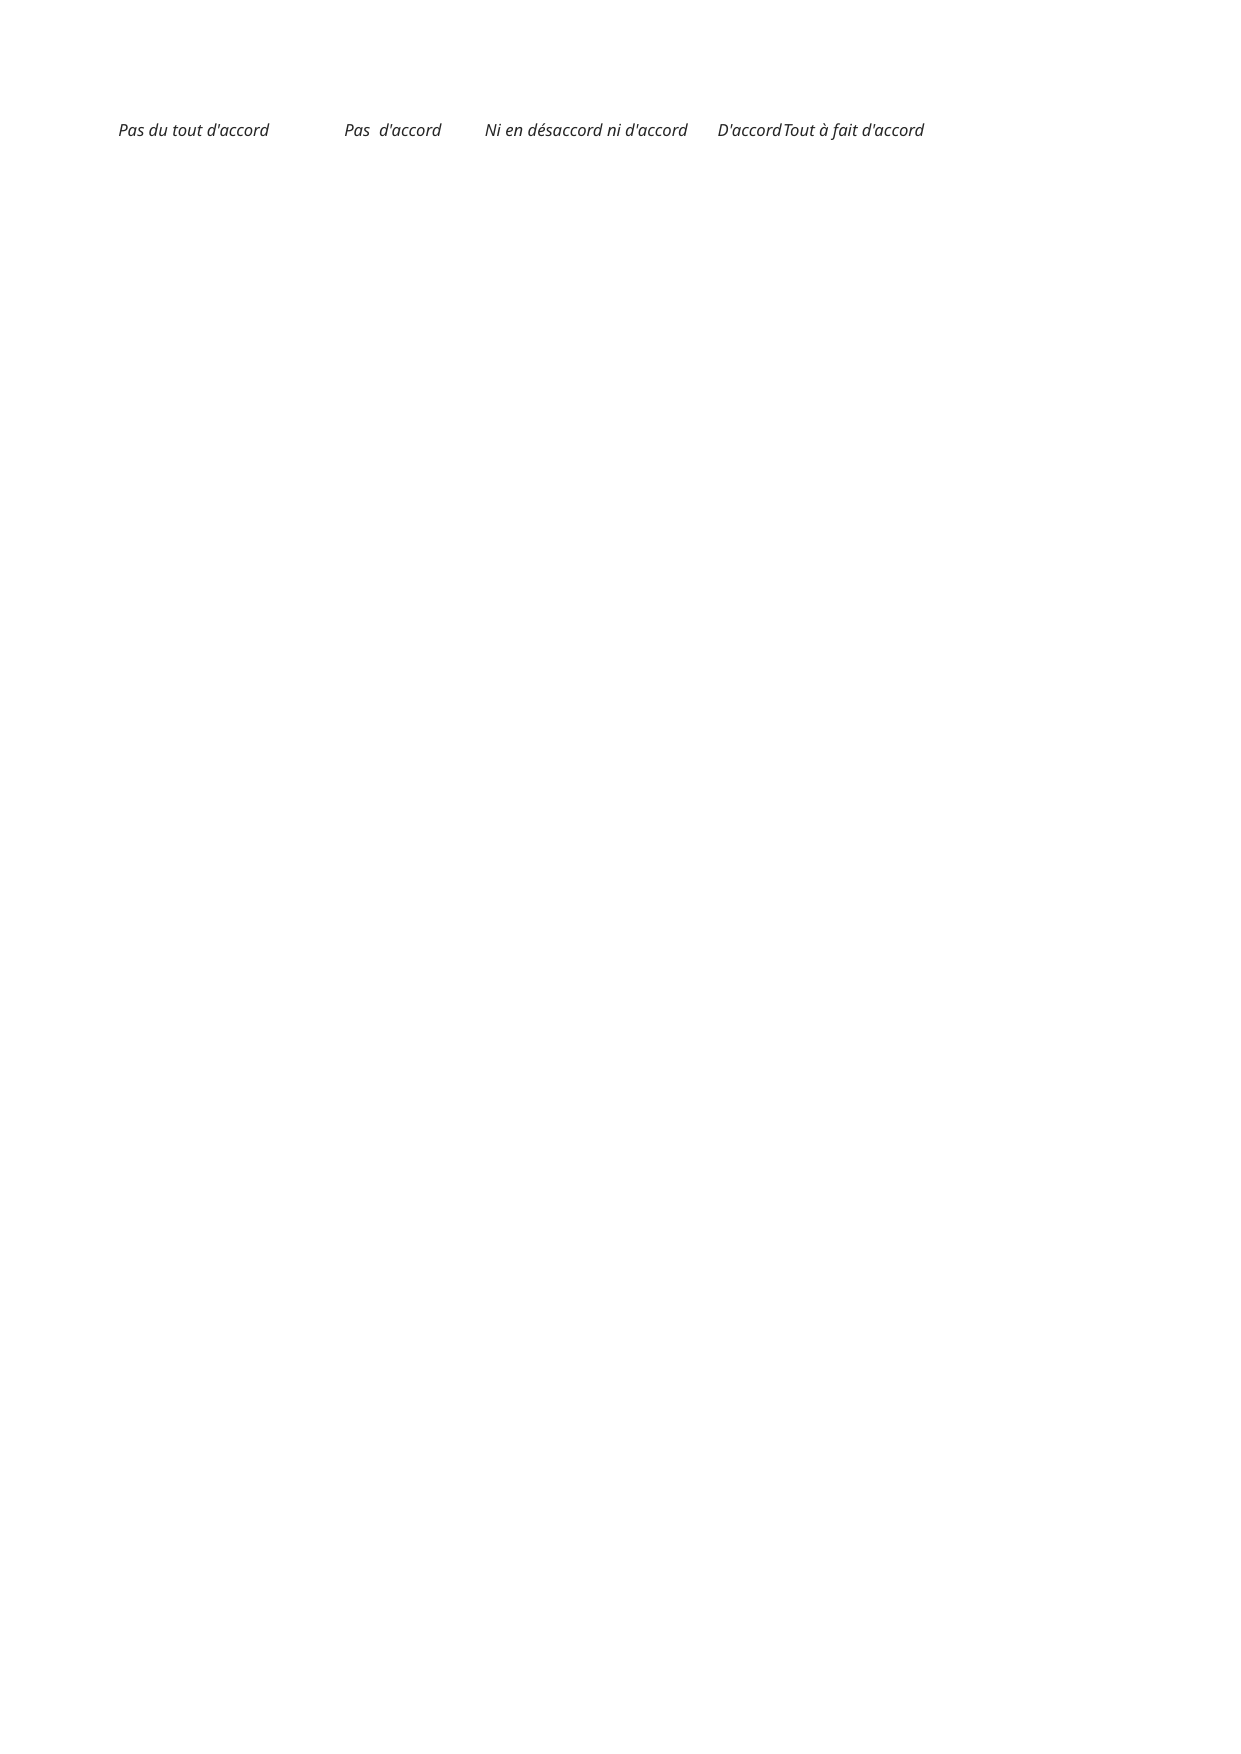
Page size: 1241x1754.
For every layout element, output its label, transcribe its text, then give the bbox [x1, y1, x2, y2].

text Pas du tout d'accord Pas d'accord Ni en désaccord ni d'accord D'accord Tout à fait d'accord [118, 118, 1122, 141]
